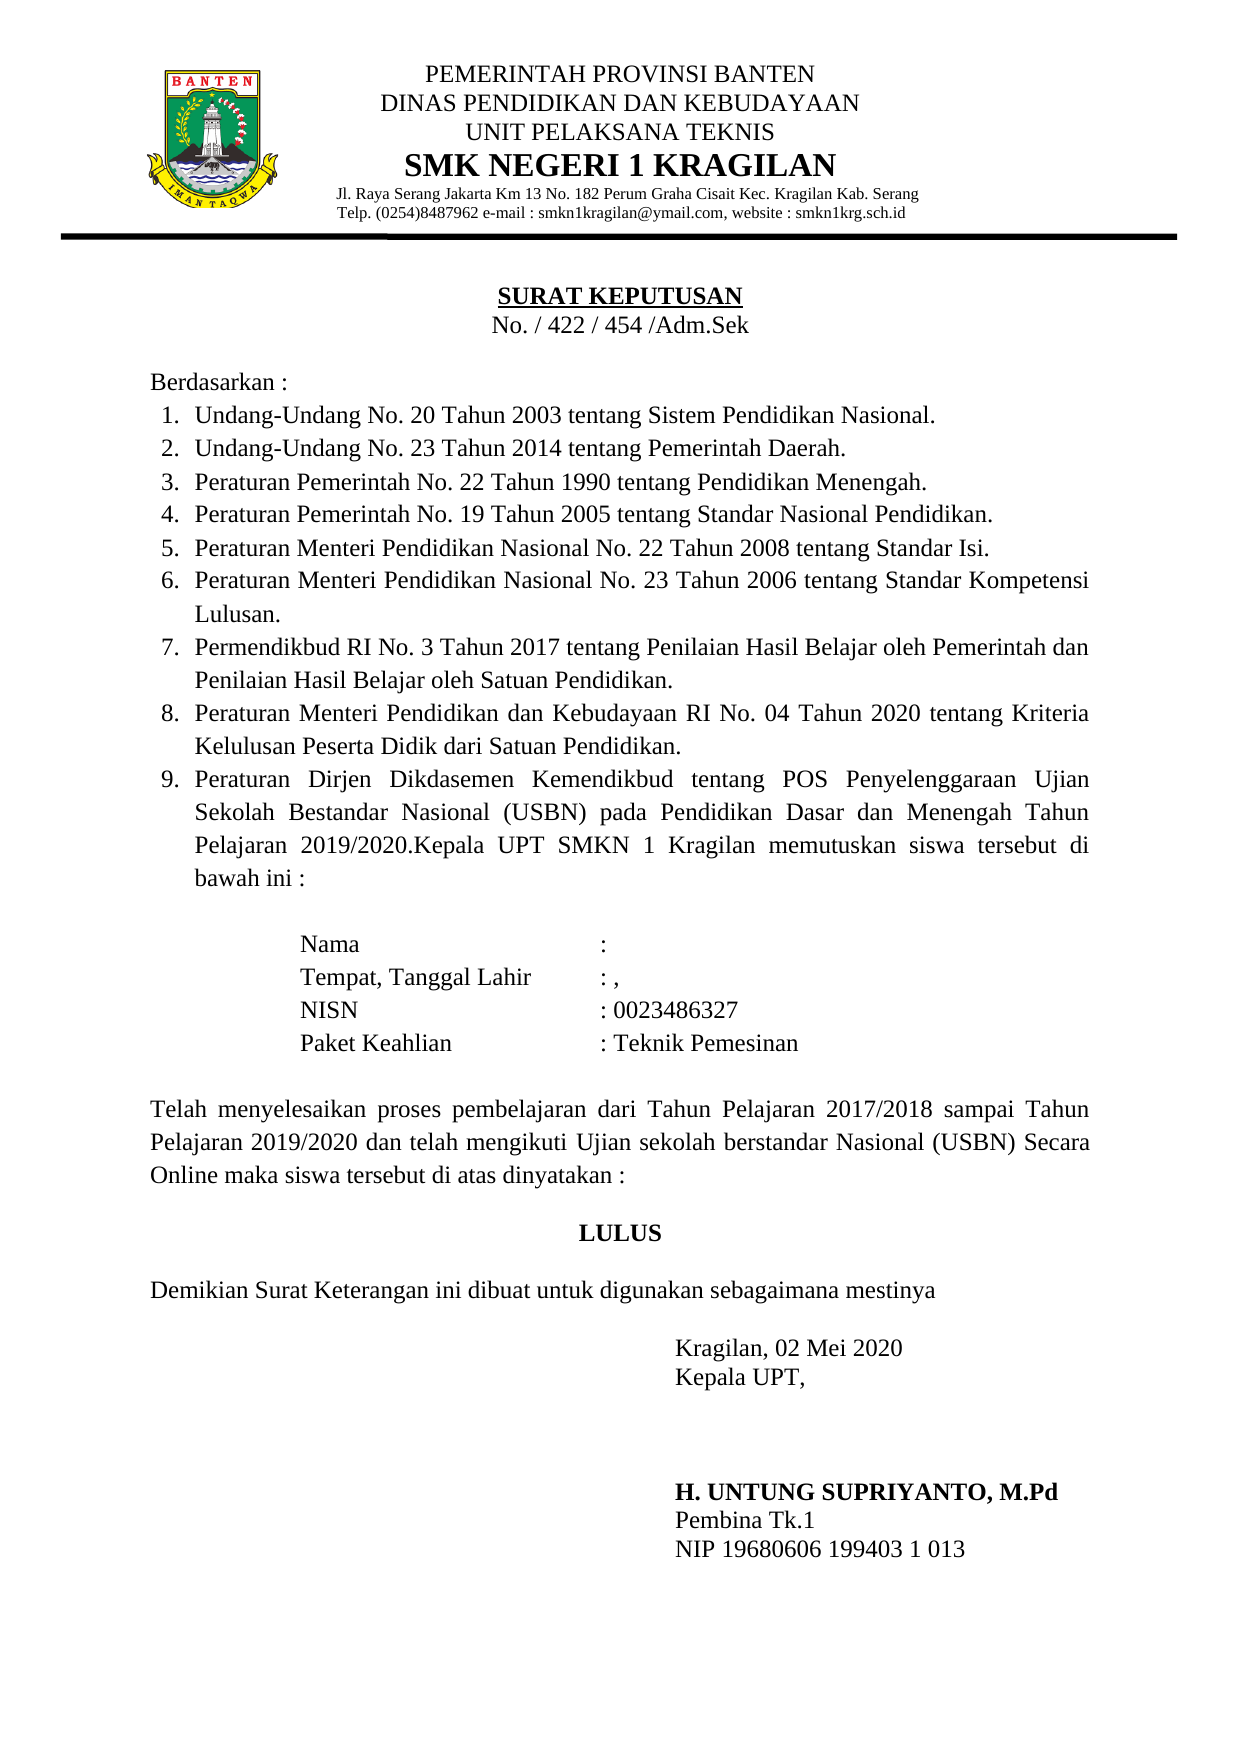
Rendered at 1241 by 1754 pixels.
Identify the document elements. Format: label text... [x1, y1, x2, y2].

text NISN : 0023486327 [150, 995, 1090, 1024]
list Permendikbud RI No. 3 Tahun 2017 tentang Penilaian Hasil Belajar oleh Pemerintah dan Penilaian Hasil Belajar oleh Satuan Pendidikan. [179, 632, 1090, 693]
picture [146, 70, 279, 208]
text Tempat, Tanggal Lahir : , [150, 962, 1090, 991]
text H. UNTUNG SUPRIYANTO, M.Pd [150, 1477, 1090, 1506]
list Peraturan Menteri Pendidikan Nasional No. 23 Tahun 2006 tentang Standar Kompetensi Lulusan. [179, 566, 1090, 627]
text Telah menyelesaikan proses pembelajaran dari Tahun Pelajaran 2017/2018 sampai Tahun Pelajaran 2019/2020 dan telah mengikuti Ujian sekolah berstandar Nasional (USBN) Secara Online maka siswa tersebut di atas dinyatakan : [150, 1094, 1090, 1189]
text Paket Keahlian : Teknik Pemesinan [150, 1028, 1090, 1057]
list Peraturan Menteri Pendidikan dan Kebudayaan RI No. 04 Tahun 2020 tentang Kriteria Kelulusan Peserta Didik dari Satuan Pendidikan. [179, 698, 1090, 759]
text Nama : [150, 929, 1090, 958]
list Peraturan Pemerintah No. 22 Tahun 1990 tentang Pendidikan Menengah. [179, 467, 1090, 495]
text LULUS [150, 1218, 1090, 1247]
text Kepala UPT, [150, 1362, 1090, 1391]
text No. / 422 / 454 /Adm.Sek [150, 310, 1090, 339]
list Peraturan Menteri Pendidikan Nasional No. 22 Tahun 2008 tentang Standar Isi. [179, 533, 1090, 561]
text Pembina Tk.1 [150, 1506, 1090, 1534]
text Kragilan, 02 Mei 2020 [150, 1333, 1090, 1362]
list Undang-Undang No. 23 Tahun 2014 tentang Pemerintah Daerah. [179, 433, 1090, 462]
list Undang-Undang No. 20 Tahun 2003 tentang Sistem Pendidikan Nasional. [179, 401, 1090, 429]
list Peraturan Dirjen Dikdasemen Kemendikbud tentang POS Penyelenggaraan Ujian Sekolah Bestandar Nasional (USBN) pada Pendidikan Dasar dan Menengah Tahun Pelajaran 2019/2020.Kepala UPT SMKN 1 Kragilan memutuskan siswa tersebut di bawah ini : [179, 764, 1090, 892]
text Berdasarkan : [150, 367, 1090, 396]
text NIP 19680606 199403 1 013 [150, 1534, 1090, 1563]
text SURAT KEPUTUSAN [150, 281, 1090, 310]
text Demikian Surat Keterangan ini dibuat untuk digunakan sebagaimana mestinya [150, 1276, 1090, 1304]
list Peraturan Pemerintah No. 19 Tahun 2005 tentang Standar Nasional Pendidikan. [179, 499, 1090, 528]
